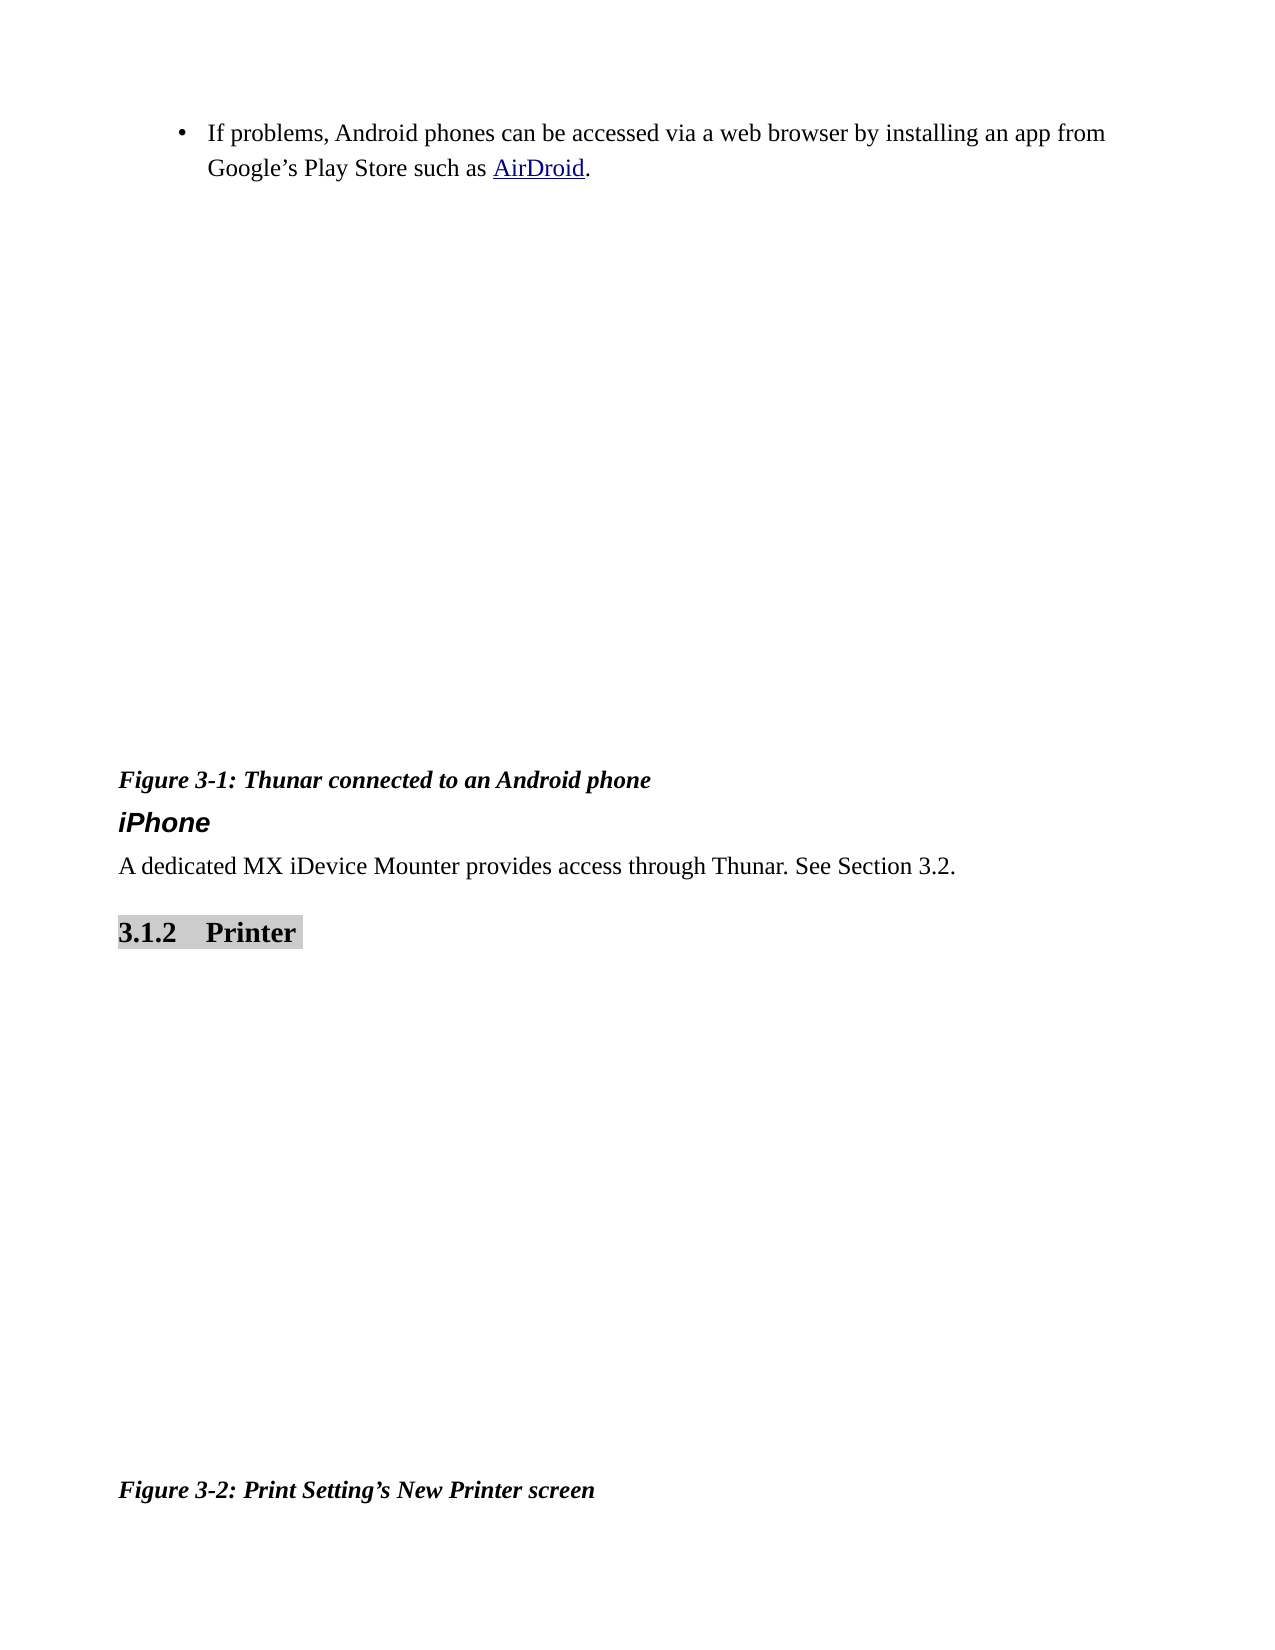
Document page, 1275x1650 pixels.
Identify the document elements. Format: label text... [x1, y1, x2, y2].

text Figure 3-2: Print Setting’s New Printer screen [118, 1475, 1157, 1503]
text Figure 3-1: Thunar connected to an Android phone [118, 765, 1157, 794]
subtitle iPhone [118, 806, 1157, 838]
text A dedicated MX iDevice Mounter provides access through Thunar. See Section 3.2. [118, 851, 1157, 879]
list If problems, Android phones can be accessed via a web browser by installing an app from Google’s Play Store such as AirDroid. [178, 118, 1141, 181]
subtitle 3.1.2 Printer [118, 915, 176, 949]
subtitle 3.1.2 Printer [303, 915, 1138, 949]
